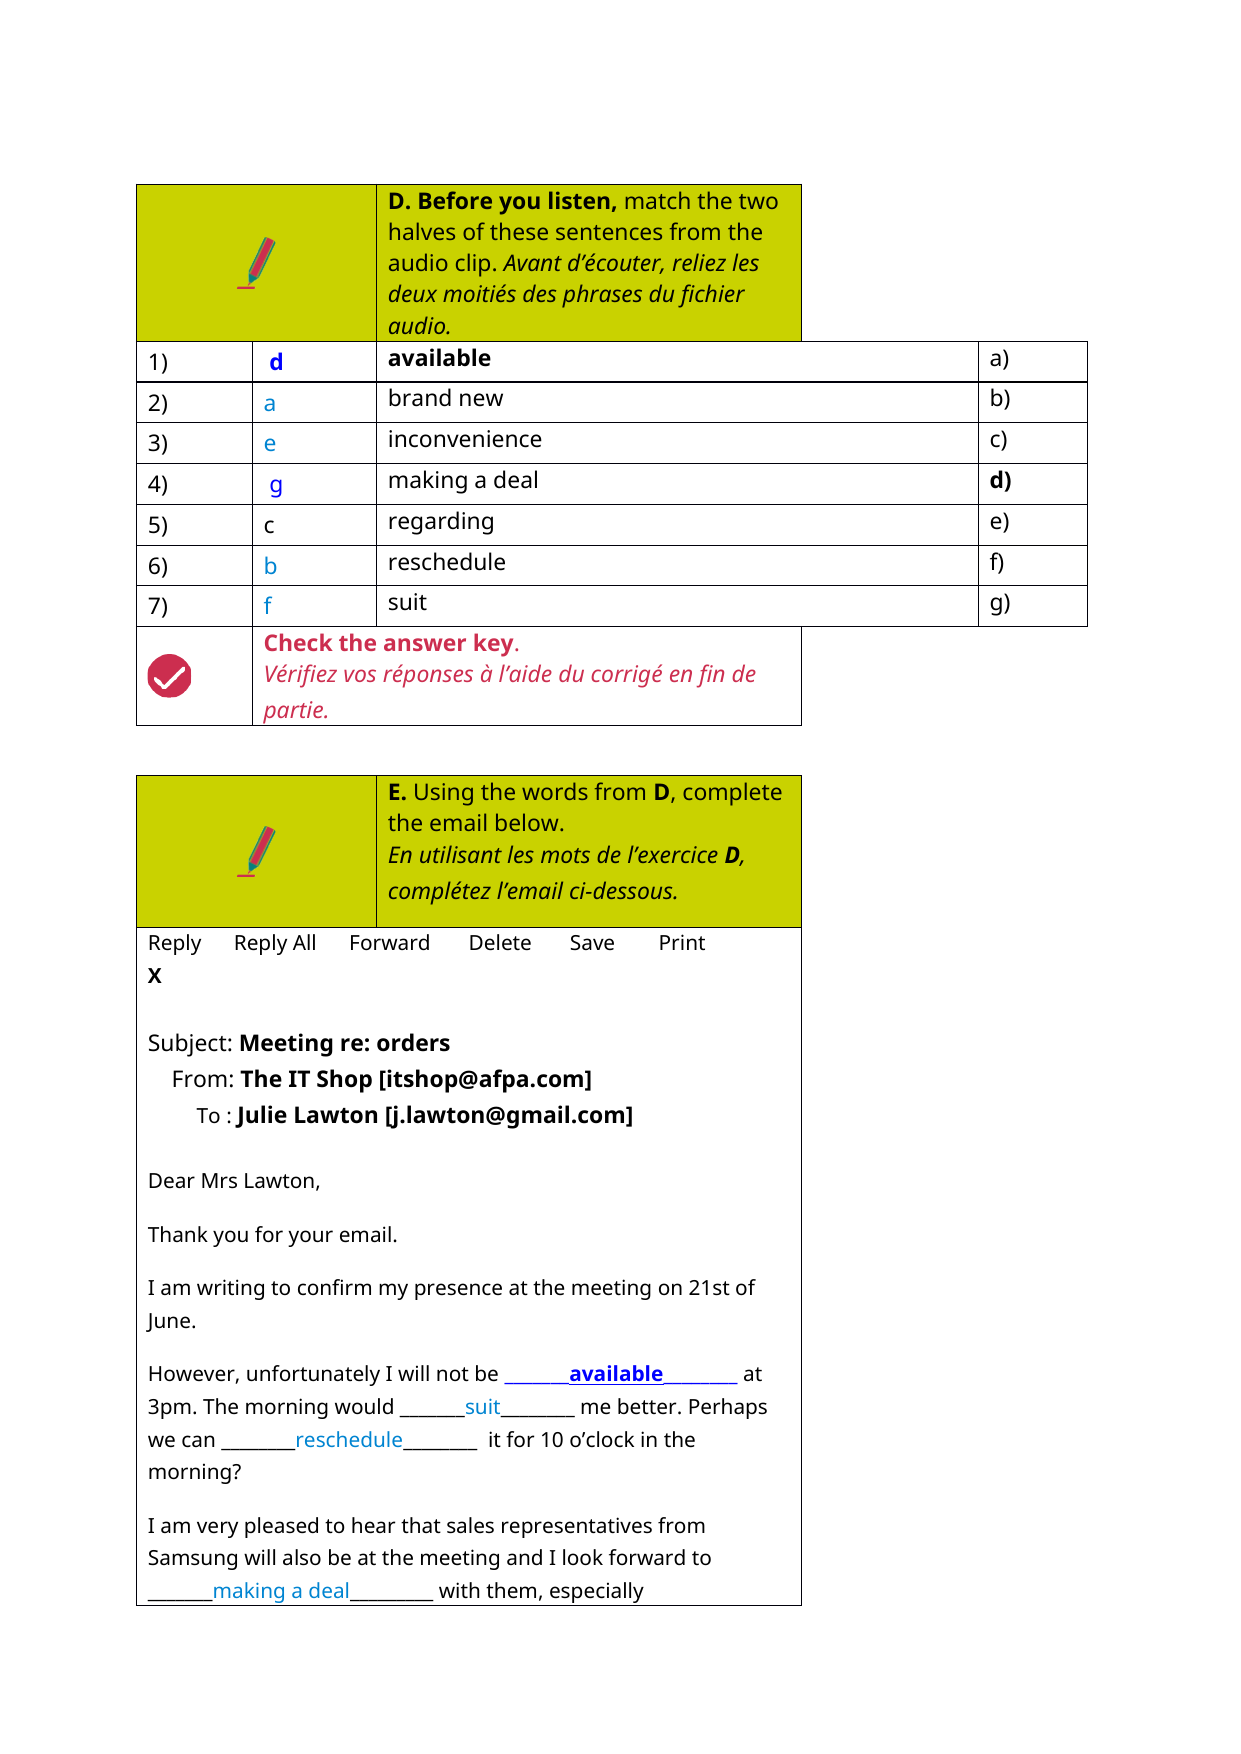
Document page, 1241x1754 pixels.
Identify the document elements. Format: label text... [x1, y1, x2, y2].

picture [236, 825, 276, 877]
table_cell e [253, 423, 376, 463]
table_cell g) [979, 586, 1087, 626]
picture [236, 237, 276, 289]
table_cell [137, 627, 252, 725]
table_cell [136, 726, 802, 775]
table_cell [137, 776, 376, 927]
table_cell brand new [377, 383, 978, 422]
table_cell Check the answer key. Vérifiez vos réponses à l’aide du corrigé en fin de partie. [253, 627, 801, 725]
table_cell f) [979, 546, 1087, 585]
table_cell 2) [137, 383, 252, 422]
table_cell 1) [137, 342, 252, 381]
table_cell f [253, 586, 376, 626]
table_cell 3) [137, 423, 252, 463]
table_cell inconvenience [377, 423, 978, 463]
table_cell available [377, 342, 978, 381]
table_cell 7) [137, 586, 252, 626]
table_cell c [253, 505, 376, 545]
table_cell Reply Reply All Forward Delete Save Print X Subject: Meeting re: orders From: The IT Shop [itshop@afpa.com] To : Julie Lawton [j.lawton@gmail.com] Dear Mrs Lawton, Thank you for your email. I am writing to confirm my presence at the meeting on 21st of June. However, unfortunately I will not be _______available________ at 3pm. The morning would _______suit________ me better. Perhaps we can ________reschedule________ it for 10 o’clock in the morning? I am very pleased to hear that sales representatives from Samsung will also be at the meeting and I look forward to _______making a deal_________ with them, especially [137, 928, 801, 1605]
table_cell 6) [137, 546, 252, 585]
table_cell b) [979, 383, 1087, 422]
table_cell a) [979, 342, 1087, 381]
table_cell regarding [377, 505, 978, 545]
table_cell reschedule [377, 546, 978, 585]
table_cell making a deal [377, 464, 978, 504]
table_cell 5) [137, 505, 252, 545]
table_header D. Before you listen, match the two halves of these sentences from the audio clip. Avant d’écouter, reliez les deux moitiés des phrases du fichier audio. [377, 185, 801, 341]
table_cell d) [979, 464, 1087, 504]
picture [147, 654, 192, 698]
table_cell d [253, 342, 376, 381]
table_cell c) [979, 423, 1087, 463]
table_cell g [253, 464, 376, 504]
table_cell suit [377, 586, 978, 626]
table_cell b [253, 546, 376, 585]
table_cell E. Using the words from D, complete the email below. En utilisant les mots de l’exercice D, complétez l’email ci-dessous. [377, 776, 801, 927]
table_header [137, 185, 376, 341]
table_cell 4) [137, 464, 252, 504]
table_cell a [253, 383, 376, 422]
table_cell e) [979, 505, 1087, 545]
